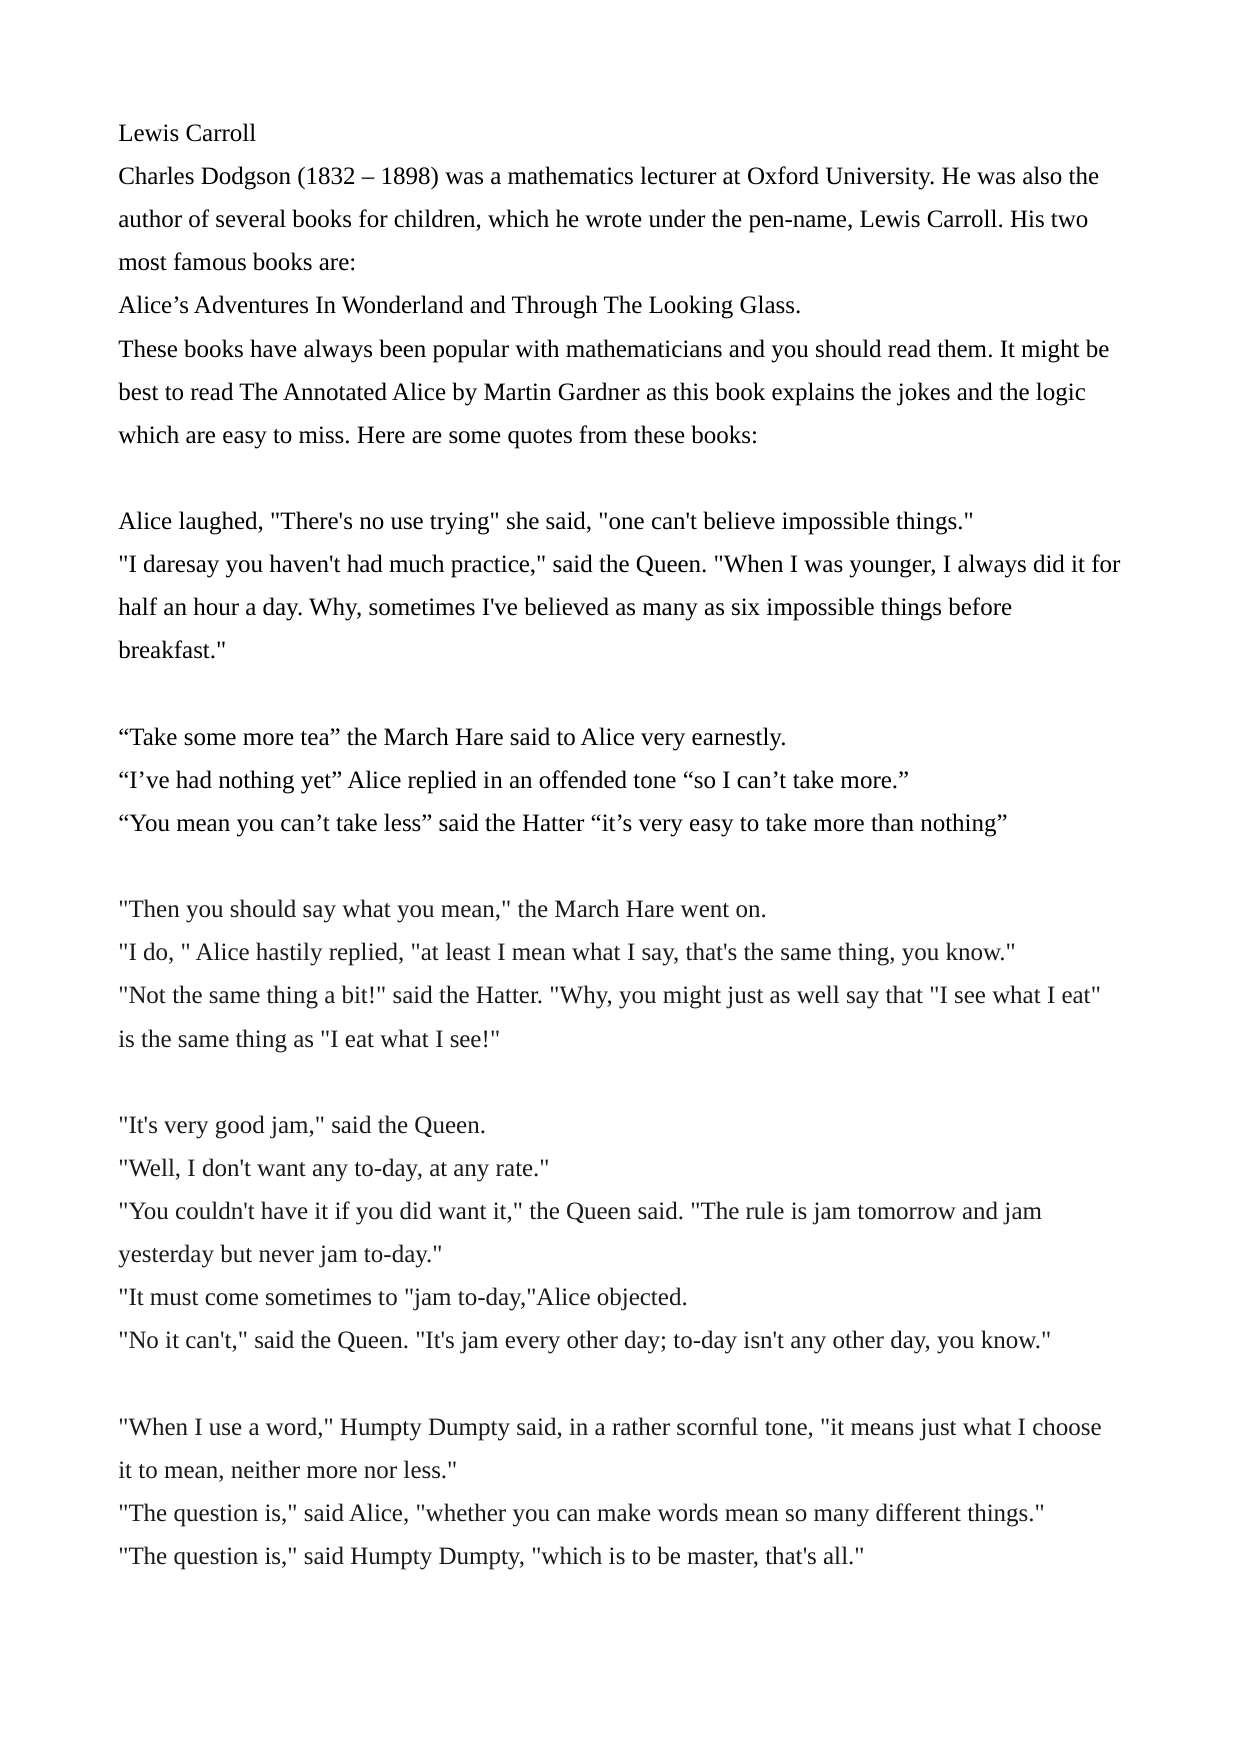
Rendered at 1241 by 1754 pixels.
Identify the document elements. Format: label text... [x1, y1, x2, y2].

text Alice’s Adventures In Wonderland and Through The Looking Glass. [118, 291, 1122, 319]
text “You mean you can’t take less” said the Hatter “it’s very easy to take more than nothing” [118, 808, 1122, 837]
text Alice laughed, "There's no use trying" she said, "one can't believe impossible things." "I daresay you haven't had much practice," said the Queen. "When I was younger, I always did it for half an hour a day. Why, sometimes I've believed as many as six impossible things before breakfast." [118, 506, 1122, 664]
text "Then you should say what you mean," the March Hare went on. "I do, " Alice hastily replied, "at least I mean what I say, that's the same thing, you know." "Not the same thing a bit!" said the Hatter. "Why, you might just as well say that "I see what I eat" is the same thing as "I eat what I see!" [118, 894, 1122, 1052]
text Charles Dodgson (1832 – 1898) was a mathematics lecturer at Oxford University. He was also the author of several books for children, which he wrote under the pen-name, Lewis Carroll. His two most famous books are: [118, 161, 1122, 276]
text These books have always been popular with mathematicians and you should read them. It might be best to read The Annotated Alice by Martin Gardner as this book explains the jokes and the logic which are easy to miss. Here are some quotes from these books: [118, 334, 1122, 449]
text "It's very good jam," said the Queen. "Well, I don't want any to-day, at any rate." "You couldn't have it if you did want it," the Queen said. "The rule is jam tomorrow and jam yesterday but never jam to-day." "It must come sometimes to "jam to-day,"Alice objected. "No it can't," said the Queen. "It's jam every other day; to-day isn't any other day, you know." [118, 1110, 1122, 1397]
text Lewis Carroll [118, 118, 1122, 147]
text “Take some more tea” the March Hare said to Alice very earnestly. [118, 722, 1122, 751]
text "When I use a word," Humpty Dumpty said, in a rather scornful tone, "it means just what I choose it to mean, neither more nor less." "The question is," said Alice, "whether you can make words mean so many different things." "The question is," said Humpty Dumpty, "which is to be master, that's all." [118, 1412, 1122, 1570]
text “I’ve had nothing yet” Alice replied in an offended tone “so I can’t take more.” [118, 765, 1122, 794]
